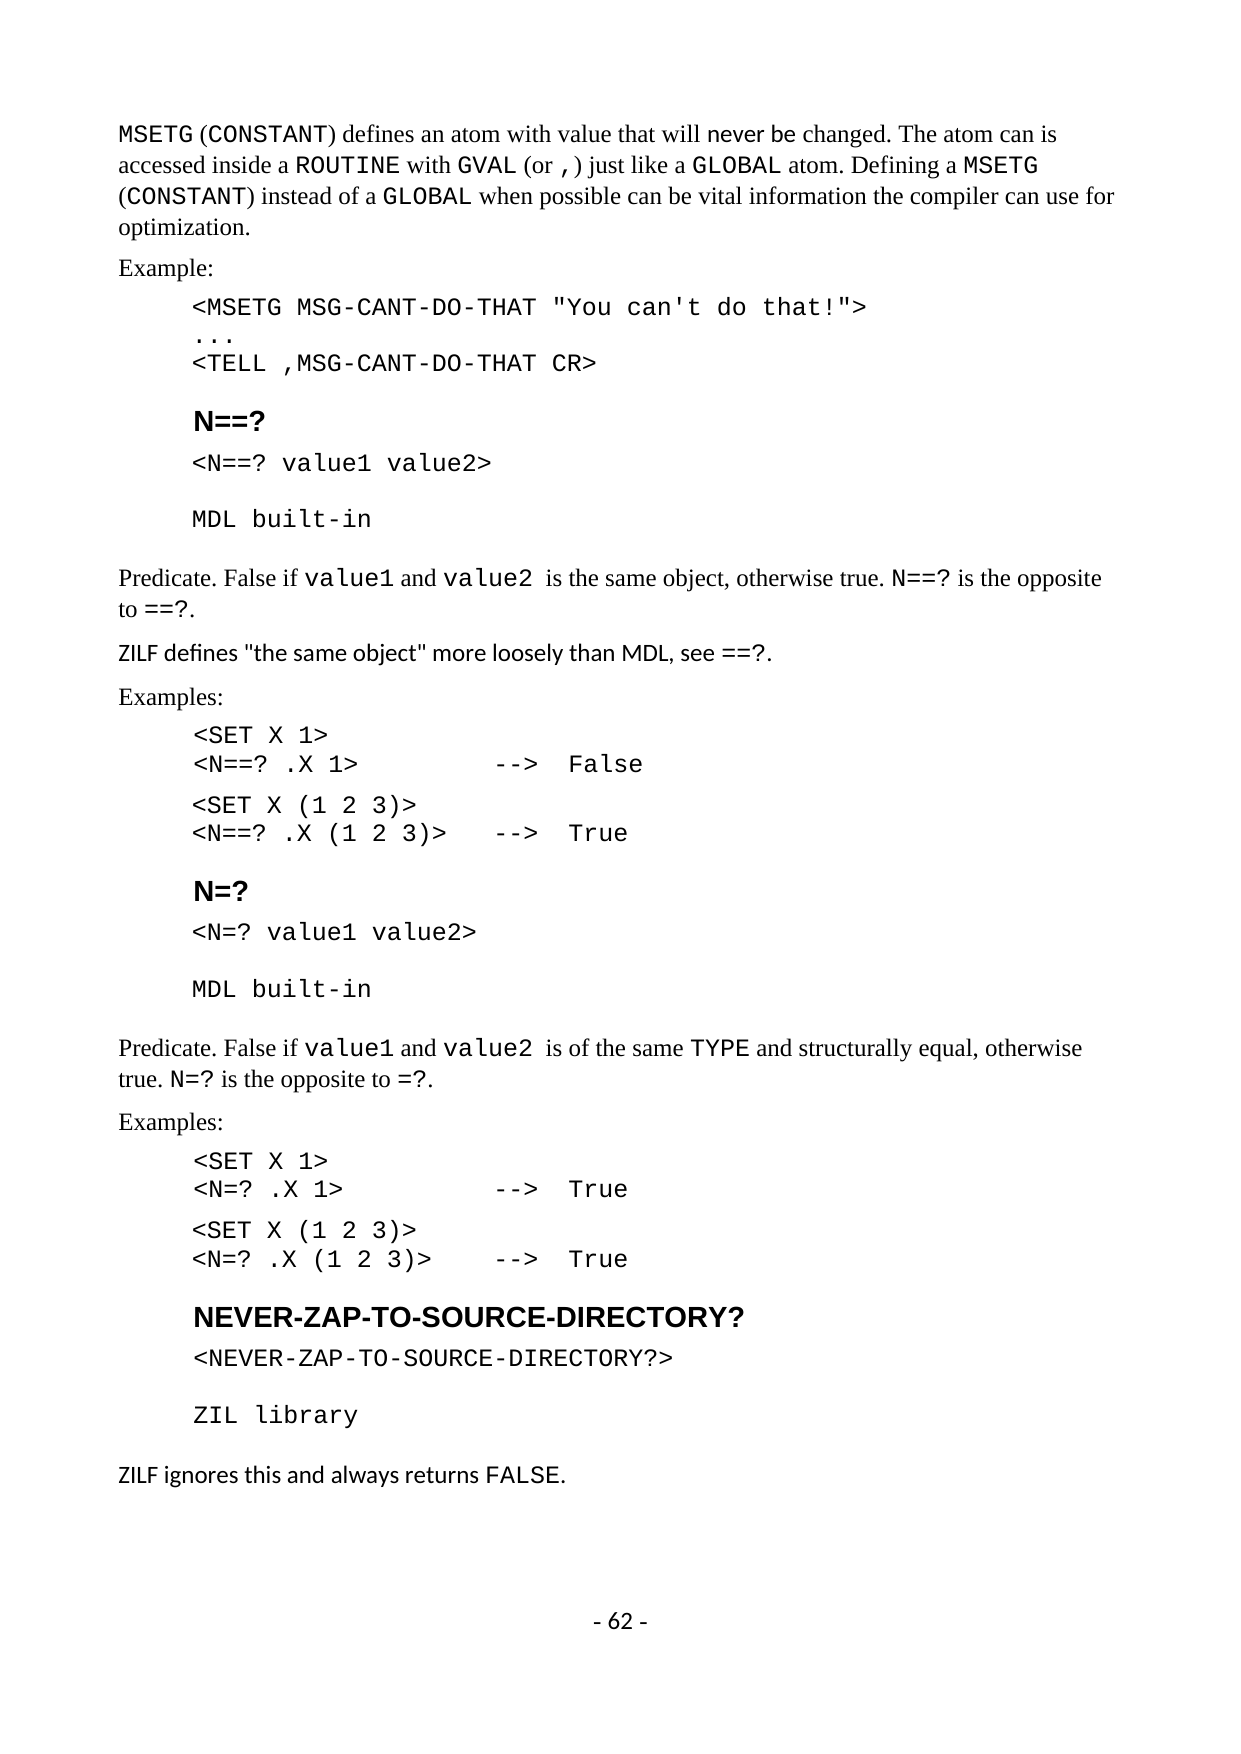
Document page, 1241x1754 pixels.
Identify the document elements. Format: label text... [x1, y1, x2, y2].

text MDL built-in [192, 977, 1122, 1005]
text Examples: [118, 1107, 1122, 1136]
text MDL built-in [192, 507, 1122, 535]
text Examples: [118, 682, 1122, 711]
text <SET X (1 2 3)> <N=? .X (1 2 3)> --> True [192, 1218, 1122, 1274]
text <SET X 1> <N=? .X 1> --> True [118, 1149, 1122, 1205]
subtitle N==? [118, 404, 1122, 438]
list <NEVER-ZAP-TO-SOURCE-DIRECTORY?> ZIL library [118, 1346, 1122, 1431]
text Example: [118, 253, 1122, 282]
subtitle N=? [118, 874, 1122, 907]
text Predicate. False if value1 and value2 is the same object, otherwise true. N==? is the opposite to ==?. [118, 563, 1122, 625]
text <SET X (1 2 3)> <N==? .X (1 2 3)> --> True [192, 792, 1122, 849]
text MSETG (CONSTANT) defines an atom with value that will never be changed. The atom can is accessed inside a ROUTINE with GVAL (or ,) just like a GLOBAL atom. Defining a MSETG (CONSTANT) instead of a GLOBAL when possible can be vital information the compiler can use for optimization. [118, 118, 1122, 240]
subtitle NEVER-ZAP-TO-SOURCE-DIRECTORY? [118, 1299, 1122, 1333]
text ZILF defines "the same object" more loosely than MDL, see ==?. [118, 638, 1122, 669]
text Predicate. False if value1 and value2 is of the same TYPE and structurally equal, otherwise true. N=? is the opposite to =?. [118, 1033, 1122, 1095]
text <SET X 1> <N==? .X 1> --> False [118, 723, 1122, 780]
text <N==? value1 value2> [192, 450, 1122, 478]
text <MSETG MSG-CANT-DO-THAT "You can't do that!"> ... <TELL ,MSG-CANT-DO-THAT CR> [192, 294, 1122, 379]
text ZILF ignores this and always returns FALSE. [118, 1459, 1122, 1491]
text <N=? value1 value2> [192, 920, 1122, 948]
